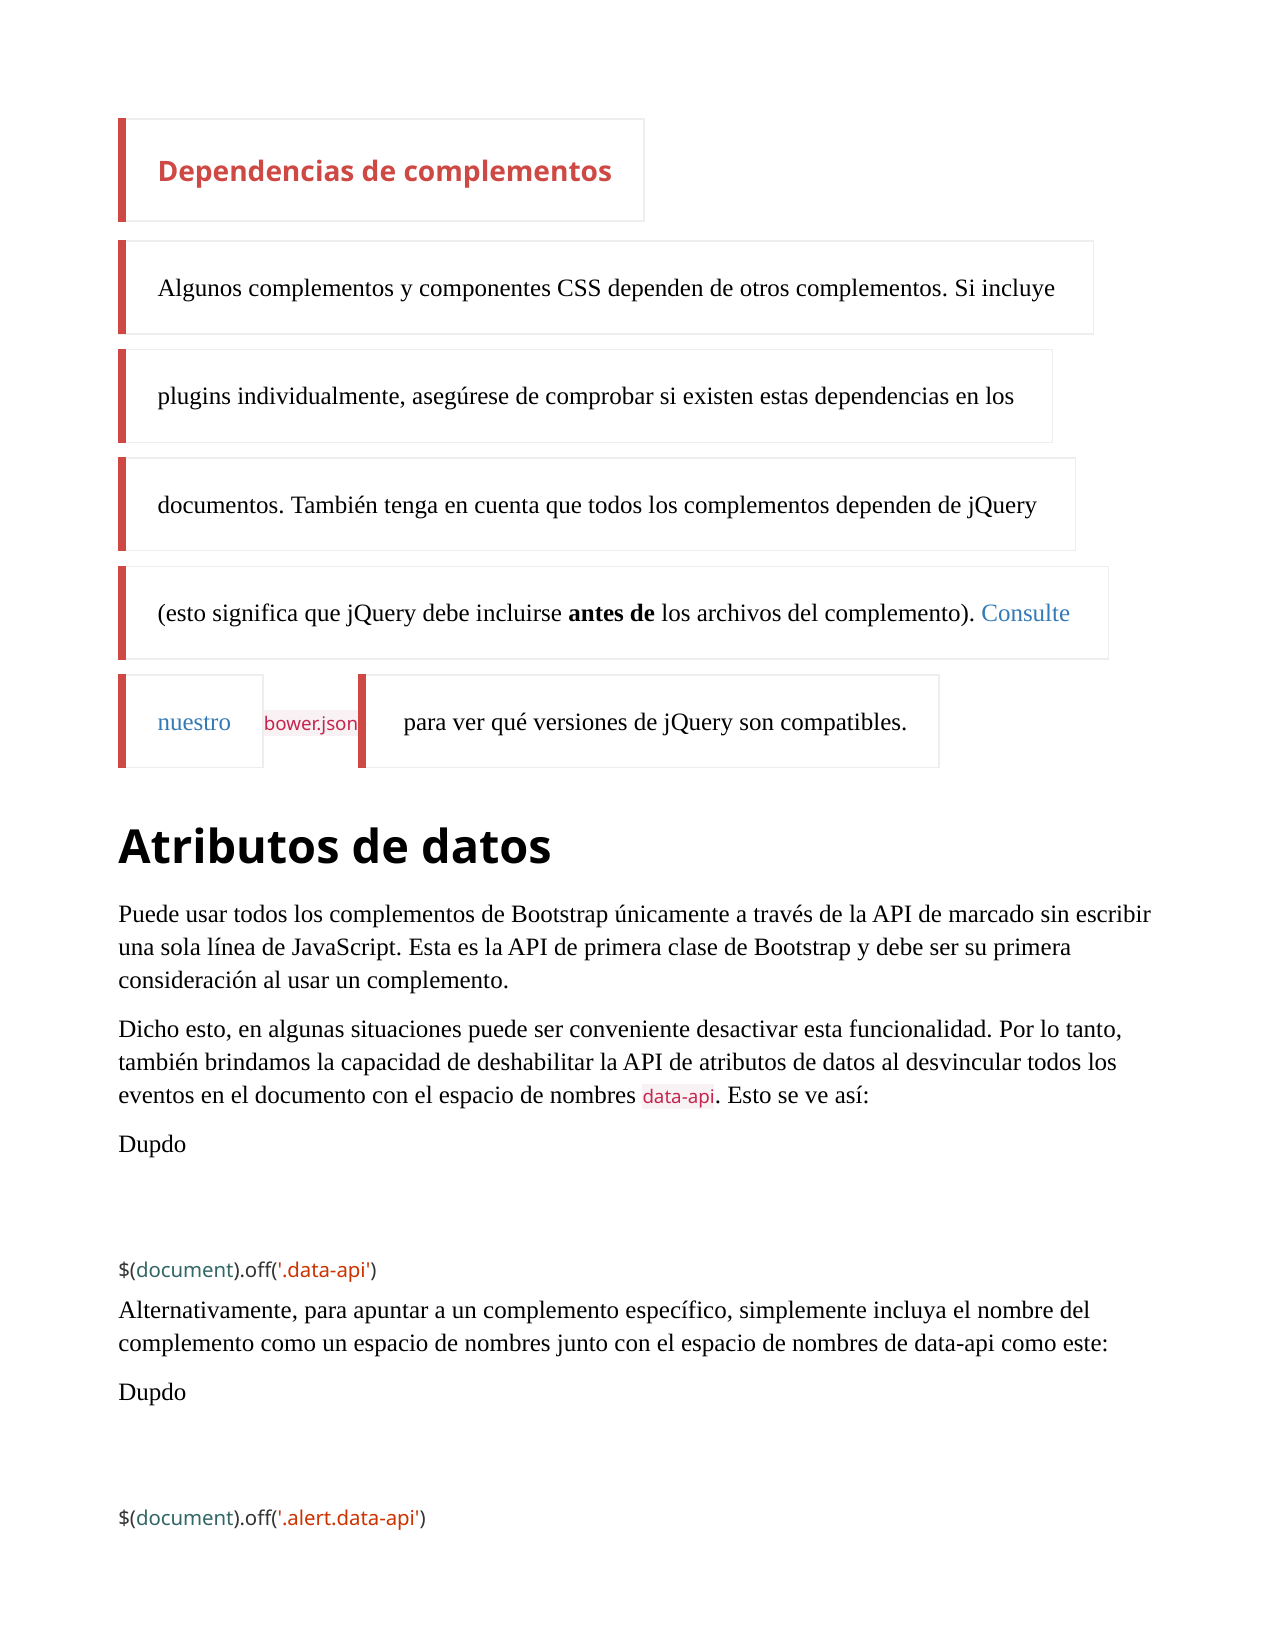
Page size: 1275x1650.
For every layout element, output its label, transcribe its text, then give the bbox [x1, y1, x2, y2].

subtitle Atributos de datos [118, 814, 1157, 877]
text $(document).off('.alert.data-api') [118, 1503, 1157, 1531]
text $(document).off('.data-api') [118, 1256, 1157, 1283]
text Algunos complementos y componentes CSS dependen de otros complementos. Si incluye plugins individualmente, asegúrese de comprobar si existen estas dependencias en los documentos. También tenga en cuenta que todos los complementos dependen de jQuery (esto significa que jQuery debe incluirse antes de los archivos del complemento). Consulte nuestrobower.json para ver qué versiones de jQuery son compatibles. [118, 240, 1157, 768]
text Dupdo [118, 1129, 1157, 1158]
text Dicho esto, en algunas situaciones puede ser conveniente desactivar esta funcionalidad. Por lo tanto, también brindamos la capacidad de deshabilitar la API de atributos de datos al desvincular todos los eventos en el documento con el espacio de nombres data-api. Esto se ve así: [118, 1014, 1157, 1109]
text Dupdo [118, 1377, 1157, 1405]
text Puede usar todos los complementos de Bootstrap únicamente a través de la API de marcado sin escribir una sola línea de JavaScript. Esta es la API de primera clase de Bootstrap y debe ser su primera consideración al usar un complemento. [118, 899, 1157, 994]
subtitle [645, 118, 1157, 222]
text Alternativamente, para apuntar a un complemento específico, simplemente incluya el nombre del complemento como un espacio de nombres junto con el espacio de nombres de data-api como este: [118, 1295, 1157, 1357]
subtitle Dependencias de complementos [126, 120, 643, 220]
